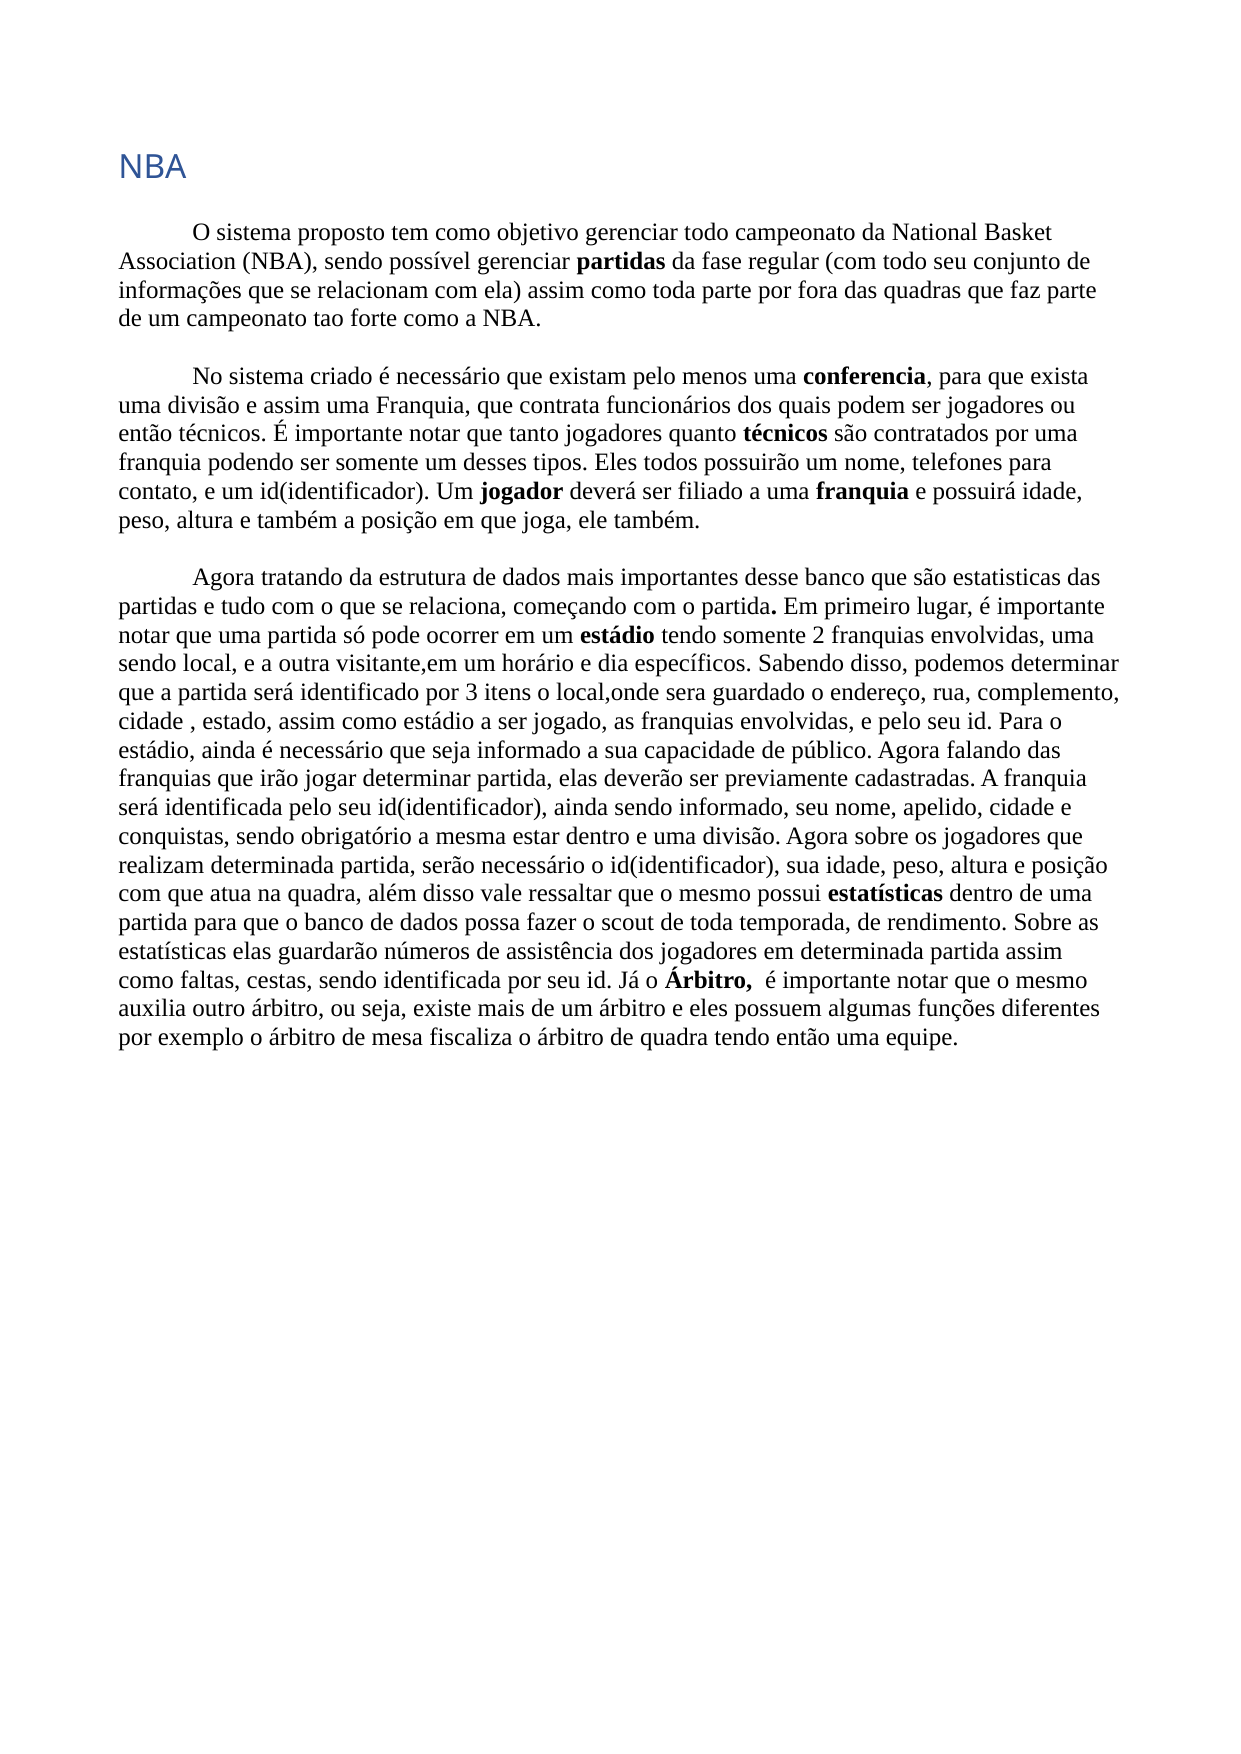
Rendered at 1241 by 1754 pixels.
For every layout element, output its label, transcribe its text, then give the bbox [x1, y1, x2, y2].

text Agora tratando da estrutura de dados mais importantes desse banco que são estatisticas das partidas e tudo com o que se relaciona, começando com o partida. Em primeiro lugar, é importante notar que uma partida só pode ocorrer em um estádio tendo somente 2 franquias envolvidas, uma sendo local, e a outra visitante,em um horário e dia específicos. Sabendo disso, podemos determinar que a partida será identificado por 3 itens o local,onde sera guardado o endereço, rua, complemento, cidade , estado, assim como estádio a ser jogado, as franquias envolvidas, e pelo seu id. Para o estádio, ainda é necessário que seja informado a sua capacidade de público. Agora falando das franquias que irão jogar determinar partida, elas deverão ser previamente cadastradas. A franquia será identificada pelo seu id(identificador), ainda sendo informado, seu nome, apelido, cidade e conquistas, sendo obrigatório a mesma estar dentro e uma divisão. Agora sobre os jogadores que realizam determinada partida, serão necessário o id(identificador), sua idade, peso, altura e posição com que atua na quadra, além disso vale ressaltar que o mesmo possui estatísticas dentro de uma partida para que o banco de dados possa fazer o scout de toda temporada, de rendimento. Sobre as estatísticas elas guardarão números de assistência dos jogadores em determinada partida assim como faltas, cestas, sendo identificada por seu id. Já o Árbitro, é importante notar que o mesmo auxilia outro árbitro, ou seja, existe mais de um árbitro e eles possuem algumas funções diferentes por exemplo o árbitro de mesa fiscaliza o árbitro de quadra tendo então uma equipe. [118, 562, 1122, 1051]
text No sistema criado é necessário que existam pelo menos uma conferencia, para que exista uma divisão e assim uma Franquia, que contrata funcionários dos quais podem ser jogadores ou então técnicos. É importante notar que tanto jogadores quanto técnicos são contratados por uma franquia podendo ser somente um desses tipos. Eles todos possuirão um nome, telefones para contato, e um id(identificador). Um jogador deverá ser filiado a uma franquia e possuirá idade, peso, altura e também a posição em que joga, ele também. [118, 361, 1122, 533]
text O sistema proposto tem como objetivo gerenciar todo campeonato da National Basket Association (NBA), sendo possível gerenciar partidas da fase regular (com todo seu conjunto de informações que se relacionam com ela) assim como toda parte por fora das quadras que faz parte de um campeonato tao forte como a NBA. [118, 217, 1122, 332]
subtitle NBA [118, 143, 1122, 188]
